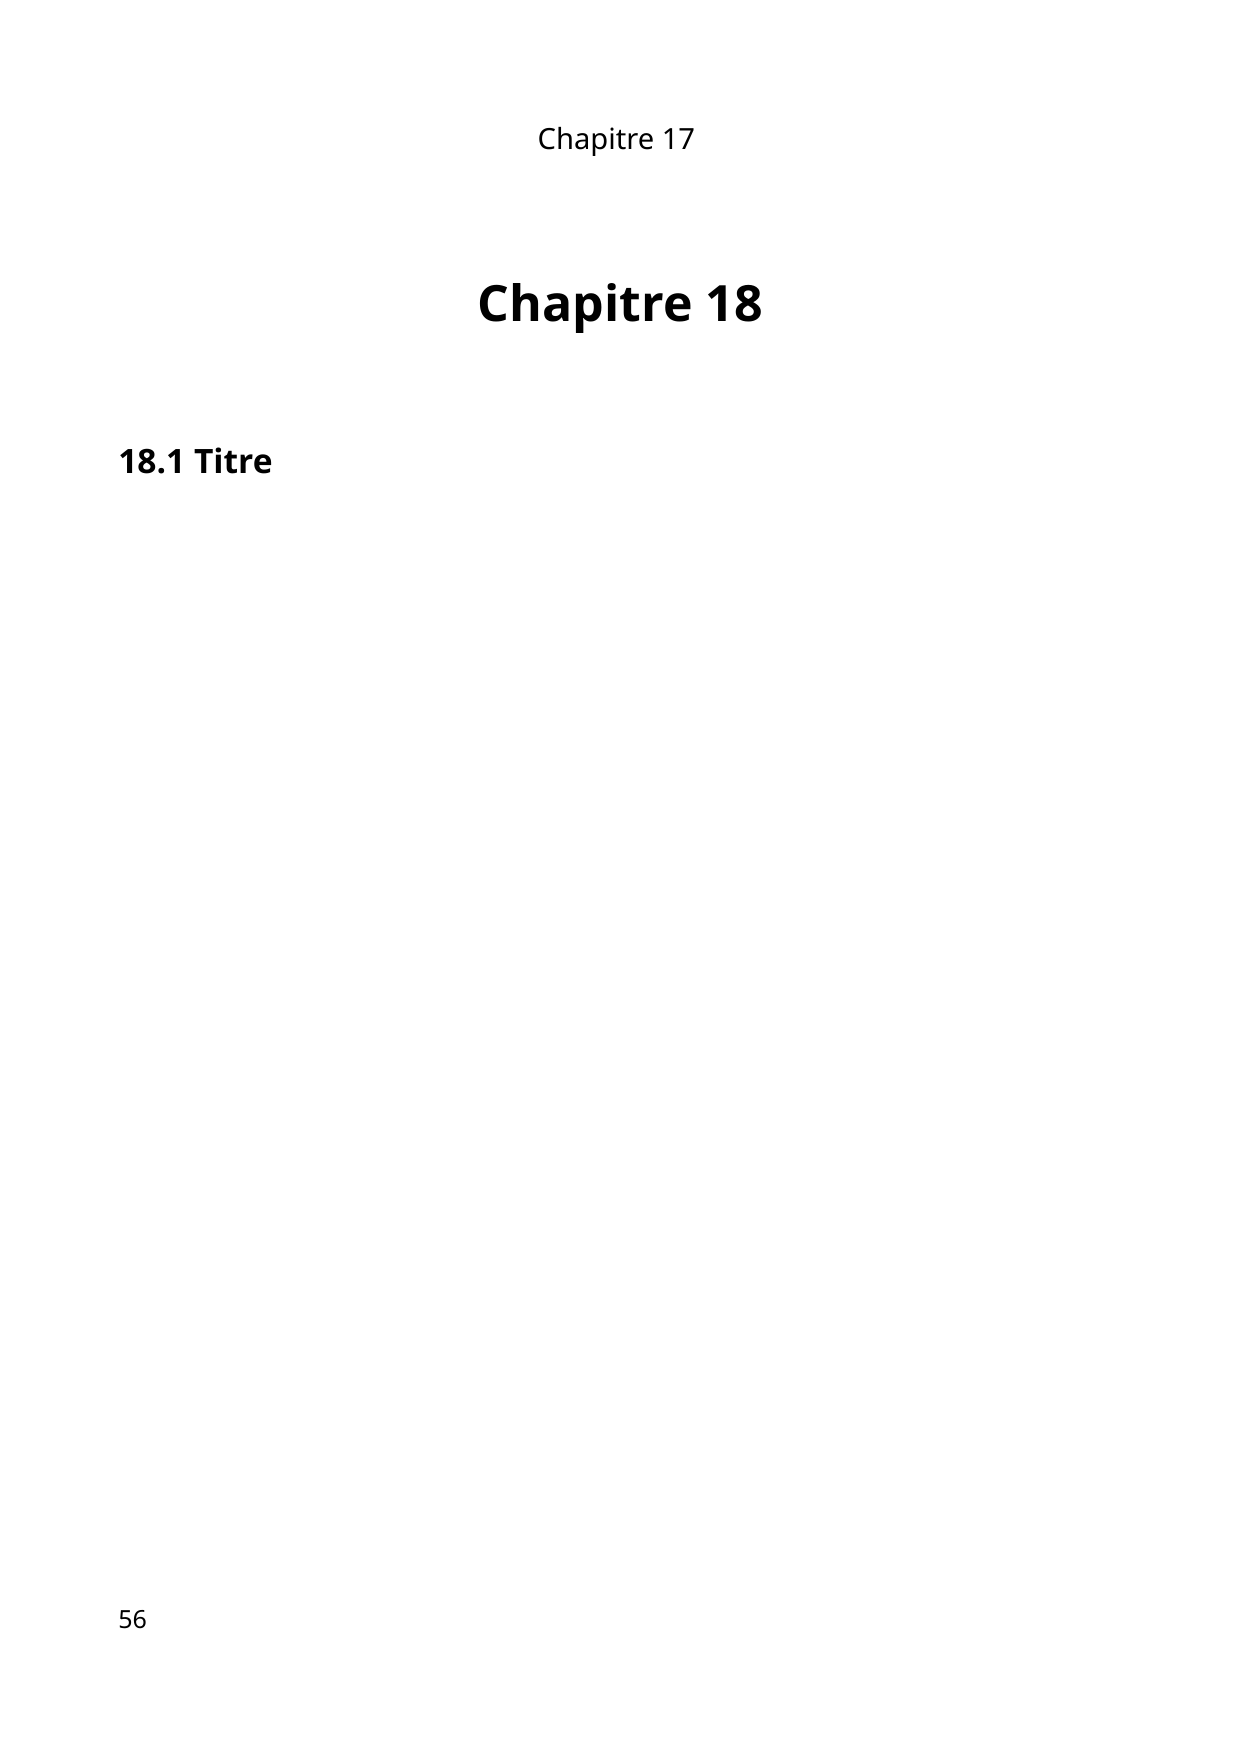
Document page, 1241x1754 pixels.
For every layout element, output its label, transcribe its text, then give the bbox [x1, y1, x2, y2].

subtitle Chapitre 18 [118, 268, 1122, 404]
subtitle 18.1 Titre [118, 437, 1122, 483]
